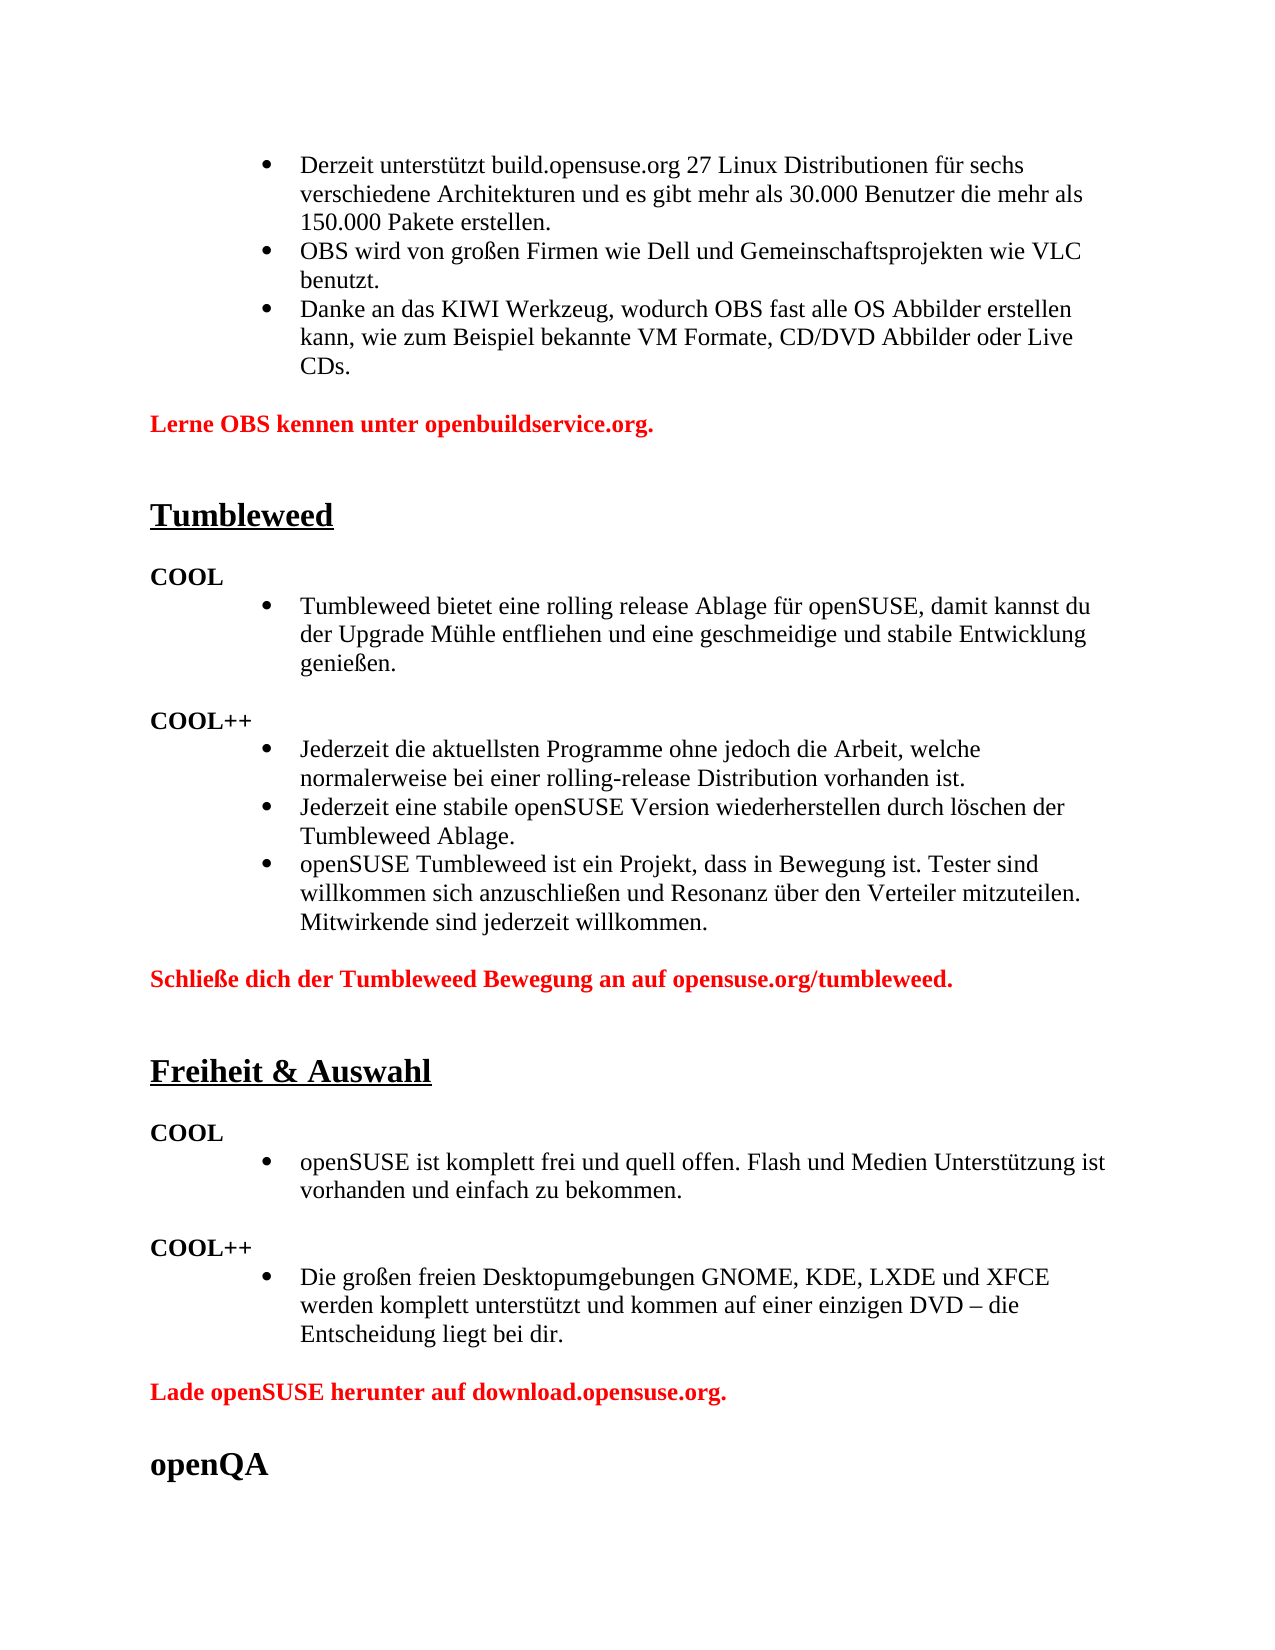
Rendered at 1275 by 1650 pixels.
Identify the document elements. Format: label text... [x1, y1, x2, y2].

text COOL++ [150, 1233, 1125, 1262]
list openSUSE ist komplett frei und quell offen. Flash und Medien Unterstützung ist vorhanden und einfach zu bekommen. [262, 1147, 1125, 1204]
list Lade openSUSE herunter auf download.opensuse.org. [150, 1377, 1125, 1405]
list Derzeit unterstützt build.opensuse.org 27 Linux Distributionen für sechs verschiedene Architekturen und es gibt mehr als 30.000 Benutzer die mehr als 150.000 Pakete erstellen. [262, 150, 1125, 236]
text Lerne OBS kennen unter openbuildservice.org. [150, 409, 1125, 437]
text Tumbleweed [150, 495, 1125, 533]
list Tumbleweed bietet eine rolling release Ablage für openSUSE, damit kannst du der Upgrade Mühle entfliehen und eine geschmeidige und stabile Entwicklung genießen. [262, 591, 1125, 677]
text COOL++ [150, 706, 1125, 734]
text COOL [150, 562, 1125, 591]
list Schließe dich der Tumbleweed Bewegung an auf opensuse.org/tumbleweed. [150, 964, 1125, 993]
list Jederzeit eine stabile openSUSE Version wiederherstellen durch löschen der Tumbleweed Ablage. [262, 792, 1125, 849]
list OBS wird von großen Firmen wie Dell und Gemeinschaftsprojekten wie VLC benutzt. [262, 236, 1125, 294]
list Die großen freien Desktopumgebungen GNOME, KDE, LXDE und XFCE werden komplett unterstützt und kommen auf einer einzigen DVD – die Entscheidung liegt bei dir. [262, 1262, 1125, 1348]
text openQA [150, 1444, 1125, 1482]
list Danke an das KIWI Werkzeug, wodurch OBS fast alle OS Abbilder erstellen kann, wie zum Beispiel bekannte VM Formate, CD/DVD Abbilder oder Live CDs. [262, 294, 1125, 380]
text Freiheit & Auswahl [150, 1051, 1125, 1089]
list Jederzeit die aktuellsten Programme ohne jedoch die Arbeit, welche normalerweise bei einer rolling-release Distribution vorhanden ist. [262, 734, 1125, 792]
list openSUSE Tumbleweed ist ein Projekt, dass in Bewegung ist. Tester sind willkommen sich anzuschließen und Resonanz über den Verteiler mitzuteilen. Mitwirkende sind jederzeit willkommen. [262, 849, 1125, 936]
text COOL [150, 1118, 1125, 1147]
